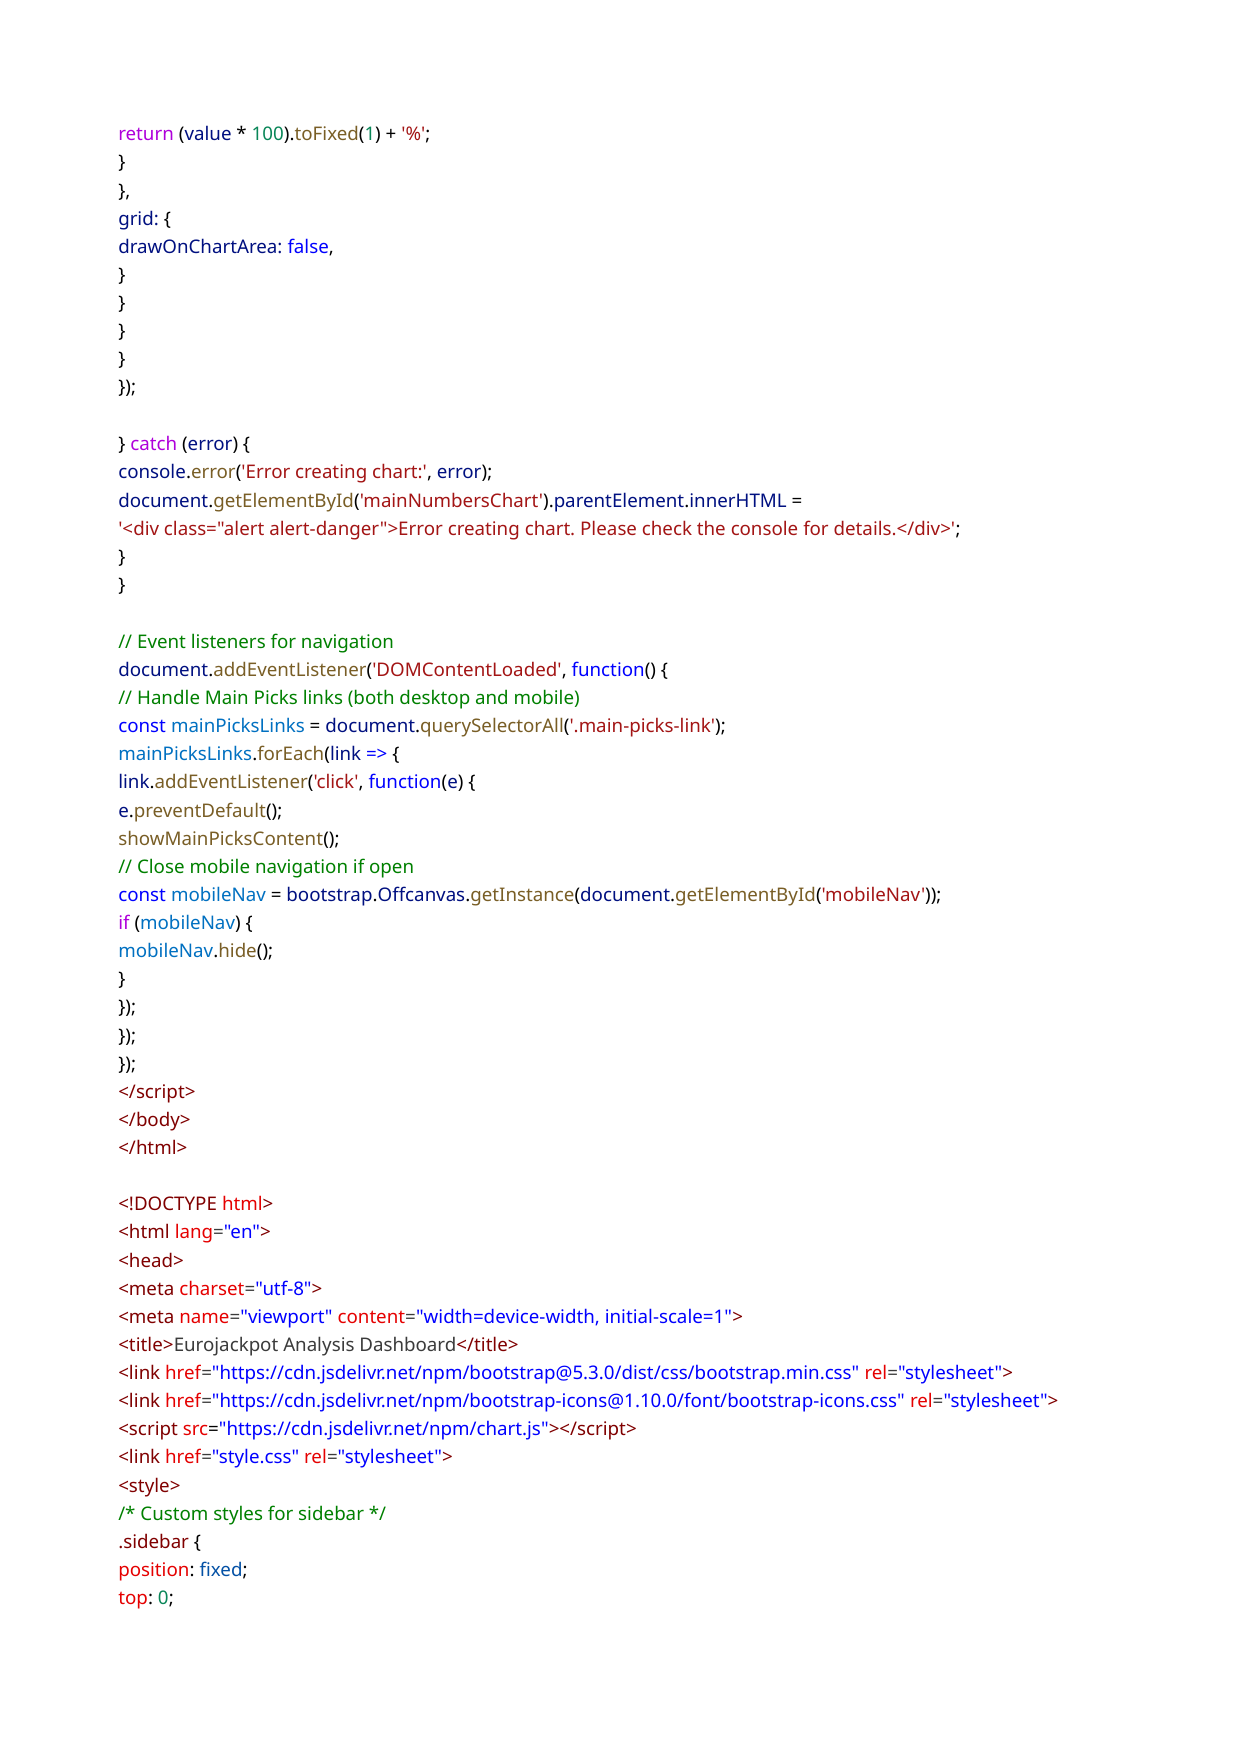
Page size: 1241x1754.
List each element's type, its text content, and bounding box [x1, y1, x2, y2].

text } [118, 259, 1122, 287]
text e.preventDefault(); [118, 794, 1122, 822]
text </body> [118, 1104, 1122, 1132]
text } [118, 146, 1122, 174]
text drawOnChartArea: false, [118, 231, 1122, 259]
text }); [118, 1019, 1122, 1047]
text } catch (error) { [118, 428, 1122, 456]
text // Handle Main Picks links (both desktop and mobile) [118, 682, 1122, 710]
text }, [118, 174, 1122, 202]
text // Event listeners for navigation [118, 626, 1122, 654]
text console.error('Error creating chart:', error); [118, 456, 1122, 484]
text grid: { [118, 202, 1122, 231]
text '<div class="alert alert-danger">Error creating chart. Please check the console for details.</div>'; [118, 512, 1122, 541]
text <!DOCTYPE html> [118, 1188, 1122, 1216]
text <link href="https://cdn.jsdelivr.net/npm/bootstrap-icons@1.10.0/font/bootstrap-icons.css" rel="stylesheet"> [118, 1385, 1122, 1413]
text if (mobileNav) { [118, 907, 1122, 935]
text </html> [118, 1132, 1122, 1160]
text document.getElementById('mainNumbersChart').parentElement.innerHTML = [118, 484, 1122, 512]
text return (value * 100).toFixed(1) + '%'; [118, 118, 1122, 146]
text const mobileNav = bootstrap.Offcanvas.getInstance(document.getElementById('mobileNav')); [118, 879, 1122, 907]
text <link href="style.css" rel="stylesheet"> [118, 1441, 1122, 1469]
text } [118, 315, 1122, 343]
text <meta name="viewport" content="width=device-width, initial-scale=1"> [118, 1301, 1122, 1329]
text <html lang="en"> [118, 1216, 1122, 1244]
text } [118, 343, 1122, 371]
text } [118, 963, 1122, 991]
text mobileNav.hide(); [118, 935, 1122, 963]
text } [118, 541, 1122, 569]
text <style> [118, 1469, 1122, 1497]
text // Close mobile navigation if open [118, 851, 1122, 879]
text }); [118, 1047, 1122, 1076]
text /* Custom styles for sidebar */ [118, 1497, 1122, 1526]
text <meta charset="utf-8"> [118, 1272, 1122, 1301]
text } [118, 569, 1122, 597]
text top: 0; [118, 1582, 1122, 1610]
text <script src="https://cdn.jsdelivr.net/npm/chart.js"></script> [118, 1413, 1122, 1441]
text showMainPicksContent(); [118, 822, 1122, 851]
text <link href="https://cdn.jsdelivr.net/npm/bootstrap@5.3.0/dist/css/bootstrap.min.css" rel="stylesheet"> [118, 1357, 1122, 1385]
text position: fixed; [118, 1554, 1122, 1582]
text }); [118, 991, 1122, 1019]
text <title>Eurojackpot Analysis Dashboard</title> [118, 1329, 1122, 1357]
text const mainPicksLinks = document.querySelectorAll('.main-picks-link'); [118, 710, 1122, 738]
text mainPicksLinks.forEach(link => { [118, 738, 1122, 766]
text document.addEventListener('DOMContentLoaded', function() { [118, 654, 1122, 682]
text .sidebar { [118, 1526, 1122, 1554]
text </script> [118, 1076, 1122, 1104]
text <head> [118, 1244, 1122, 1272]
text } [118, 287, 1122, 315]
text }); [118, 371, 1122, 399]
text link.addEventListener('click', function(e) { [118, 766, 1122, 794]
